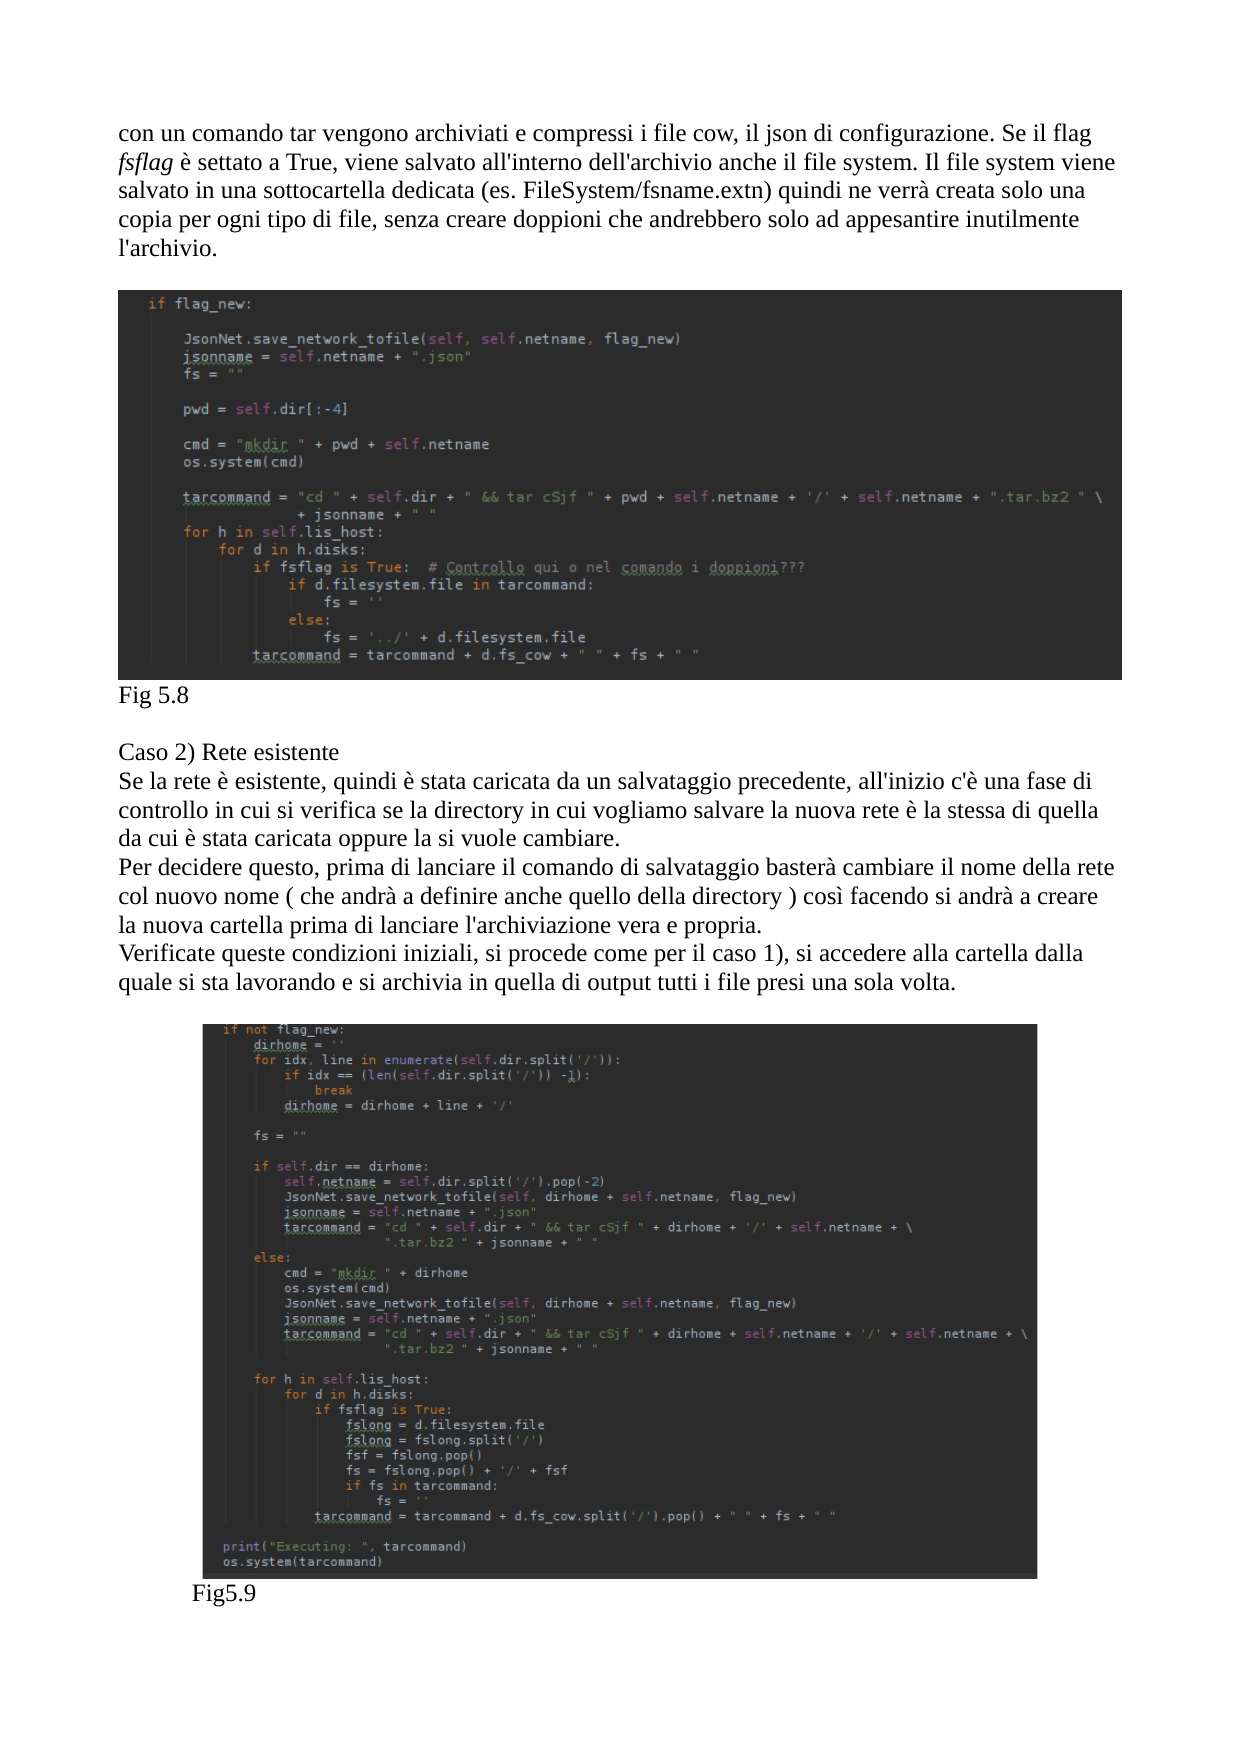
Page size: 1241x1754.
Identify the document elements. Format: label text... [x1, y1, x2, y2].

text con un comando tar vengono archiviati e compressi i file cow, il json di configurazione. Se il flag fsflag è settato a True, viene salvato all'interno dell'archivio anche il file system. Il file system viene salvato in una sottocartella dedicata (es. FileSystem/fsname.extn) quindi ne verrà creata solo una copia per ogni tipo di file, senza creare doppioni che andrebbero solo ad appesantire inutilmente l'archivio. [118, 118, 1122, 262]
text Se la rete è esistente, quindi è stata caricata da un salvataggio precedente, all'inizio c'è una fase di controllo in cui si verifica se la directory in cui vogliamo salvare la nuova rete è la stessa di quella da cui è stata caricata oppure la si vuole cambiare. Per decidere questo, prima di lanciare il comando di salvataggio basterà cambiare il nome della rete col nuovo nome ( che andrà a definire anche quello della directory ) così facendo si andrà a creare la nuova cartella prima di lanciare l'archiviazione vera e propria. [118, 766, 1122, 938]
text Caso 2) Rete esistente [118, 737, 1122, 766]
text Fig 5.8 [118, 680, 1122, 708]
text Verificate queste condizioni iniziali, si procede come per il caso 1), si accedere alla cartella dalla quale si sta lavorando e si archivia in quella di output tutti i file presi una sola volta. [118, 938, 1122, 996]
text Fig5.9 [118, 1025, 1122, 1607]
